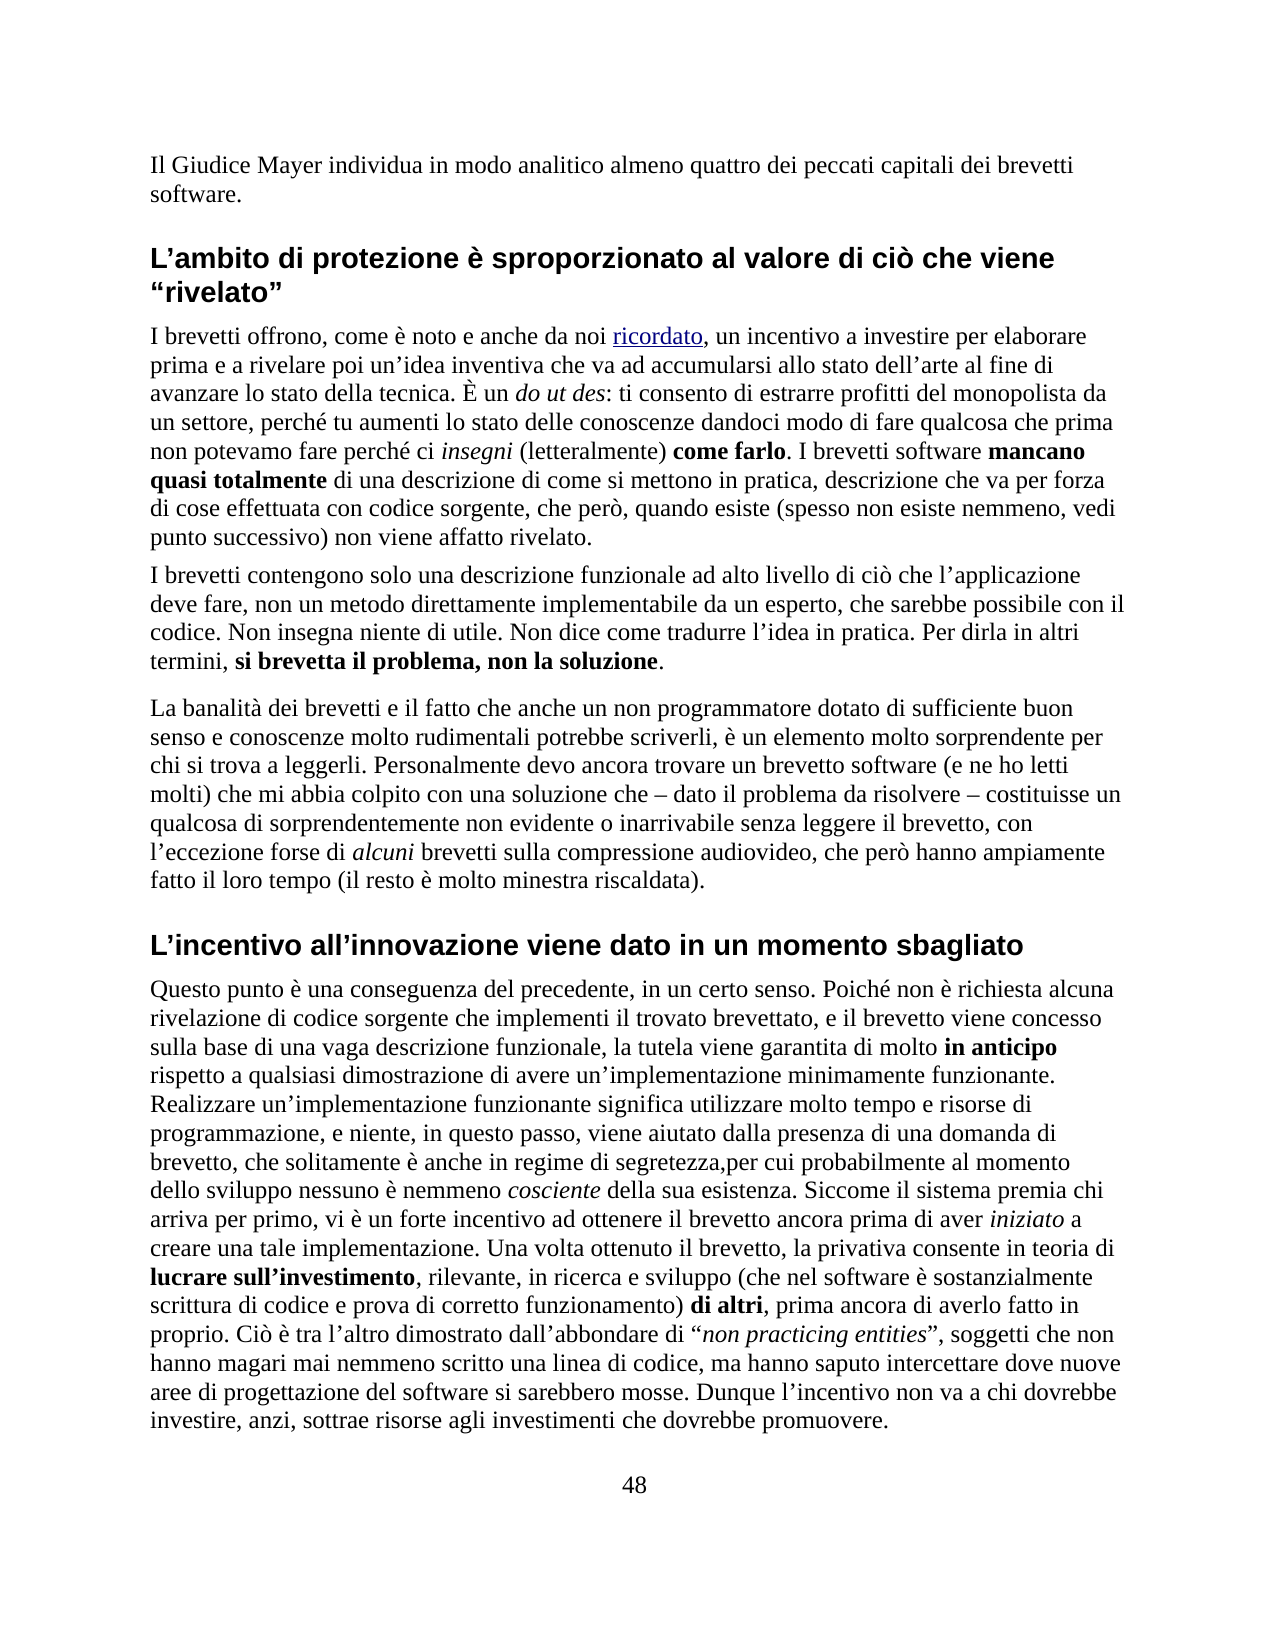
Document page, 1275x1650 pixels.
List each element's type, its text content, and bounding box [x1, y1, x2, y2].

text I brevetti offrono, come è noto e anche da noi ricordato, un incentivo a investire per elaborare prima e a rivelare poi un’idea inventiva che va ad accumularsi allo stato dell’arte al fine di avanzare lo stato della tecnica. È un do ut des: ti consento di estrarre profitti del monopolista da un settore, perché tu aumenti lo stato delle conoscenze dandoci modo di fare qualcosa che prima non potevamo fare perché ci insegni (letteralmente) come farlo. I brevetti software mancano quasi totalmente di una descrizione di come si mettono in pratica, descrizione che va per forza di cose effettuata con codice sorgente, che però, quando esiste (spesso non esiste nemmeno, vedi punto successivo) non viene affatto rivelato. [150, 321, 1125, 551]
text I brevetti contengono solo una descrizione funzionale ad alto livello di ciò che l’applicazione deve fare, non un metodo direttamente implementabile da un esperto, che sarebbe possibile con il codice. Non insegna niente di utile. Non dice come tradurre l’idea in pratica. Per dirla in altri termini, si brevetta il problema, non la soluzione. [150, 560, 1125, 675]
text Il Giudice Mayer individua in modo analitico almeno quattro dei peccati capitali dei brevetti software. [150, 150, 1125, 207]
subtitle L’incentivo all’innovazione viene dato in un momento sbagliato [150, 928, 1125, 962]
subtitle L’ambito di protezione è sproporzionato al valore di ciò che viene “rivelato” [150, 241, 1125, 308]
text La banalità dei brevetti e il fatto che anche un non programmatore dotato di sufficiente buon senso e conoscenze molto rudimentali potrebbe scriverli, è un elemento molto sorprendente per chi si trova a leggerli. Personalmente devo ancora trovare un brevetto software (e ne ho letti molti) che mi abbia colpito con una soluzione che – dato il problema da risolvere – costituisse un qualcosa di sorprendentemente non evidente o inarrivabile senza leggere il brevetto, con l’eccezione forse di alcuni brevetti sulla compressione audiovideo, che però hanno ampiamente fatto il loro tempo (il resto è molto minestra riscaldata). [150, 693, 1125, 894]
text Questo punto è una conseguenza del precedente, in un certo senso. Poiché non è richiesta alcuna rivelazione di codice sorgente che implementi il trovato brevettato, e il brevetto viene concesso sulla base di una vaga descrizione funzionale, la tutela viene garantita di molto in anticipo rispetto a qualsiasi dimostrazione di avere un’implementazione minimamente funzionante. Realizzare un’implementazione funzionante significa utilizzare molto tempo e risorse di programmazione, e niente, in questo passo, viene aiutato dalla presenza di una domanda di brevetto, che solitamente è anche in regime di segretezza,per cui probabilmente al momento dello sviluppo nessuno è nemmeno cosciente della sua esistenza. Siccome il sistema premia chi arriva per primo, vi è un forte incentivo ad ottenere il brevetto ancora prima di aver iniziato a creare una tale implementazione. Una volta ottenuto il brevetto, la privativa consente in teoria di lucrare sull’investimento, rilevante, in ricerca e sviluppo (che nel software è sostanzialmente scrittura di codice e prova di corretto funzionamento) di altri, prima ancora di averlo fatto in proprio. Ciò è tra l’altro dimostrato dall’abbondare di “non practicing entities”, soggetti che non hanno magari mai nemmeno scritto una linea di codice, ma hanno saputo intercettare dove nuove aree di progettazione del software si sarebbero mosse. Dunque l’incentivo non va a chi dovrebbe investire, anzi, sottrae risorse agli investimenti che dovrebbe promuovere. [150, 974, 1125, 1434]
